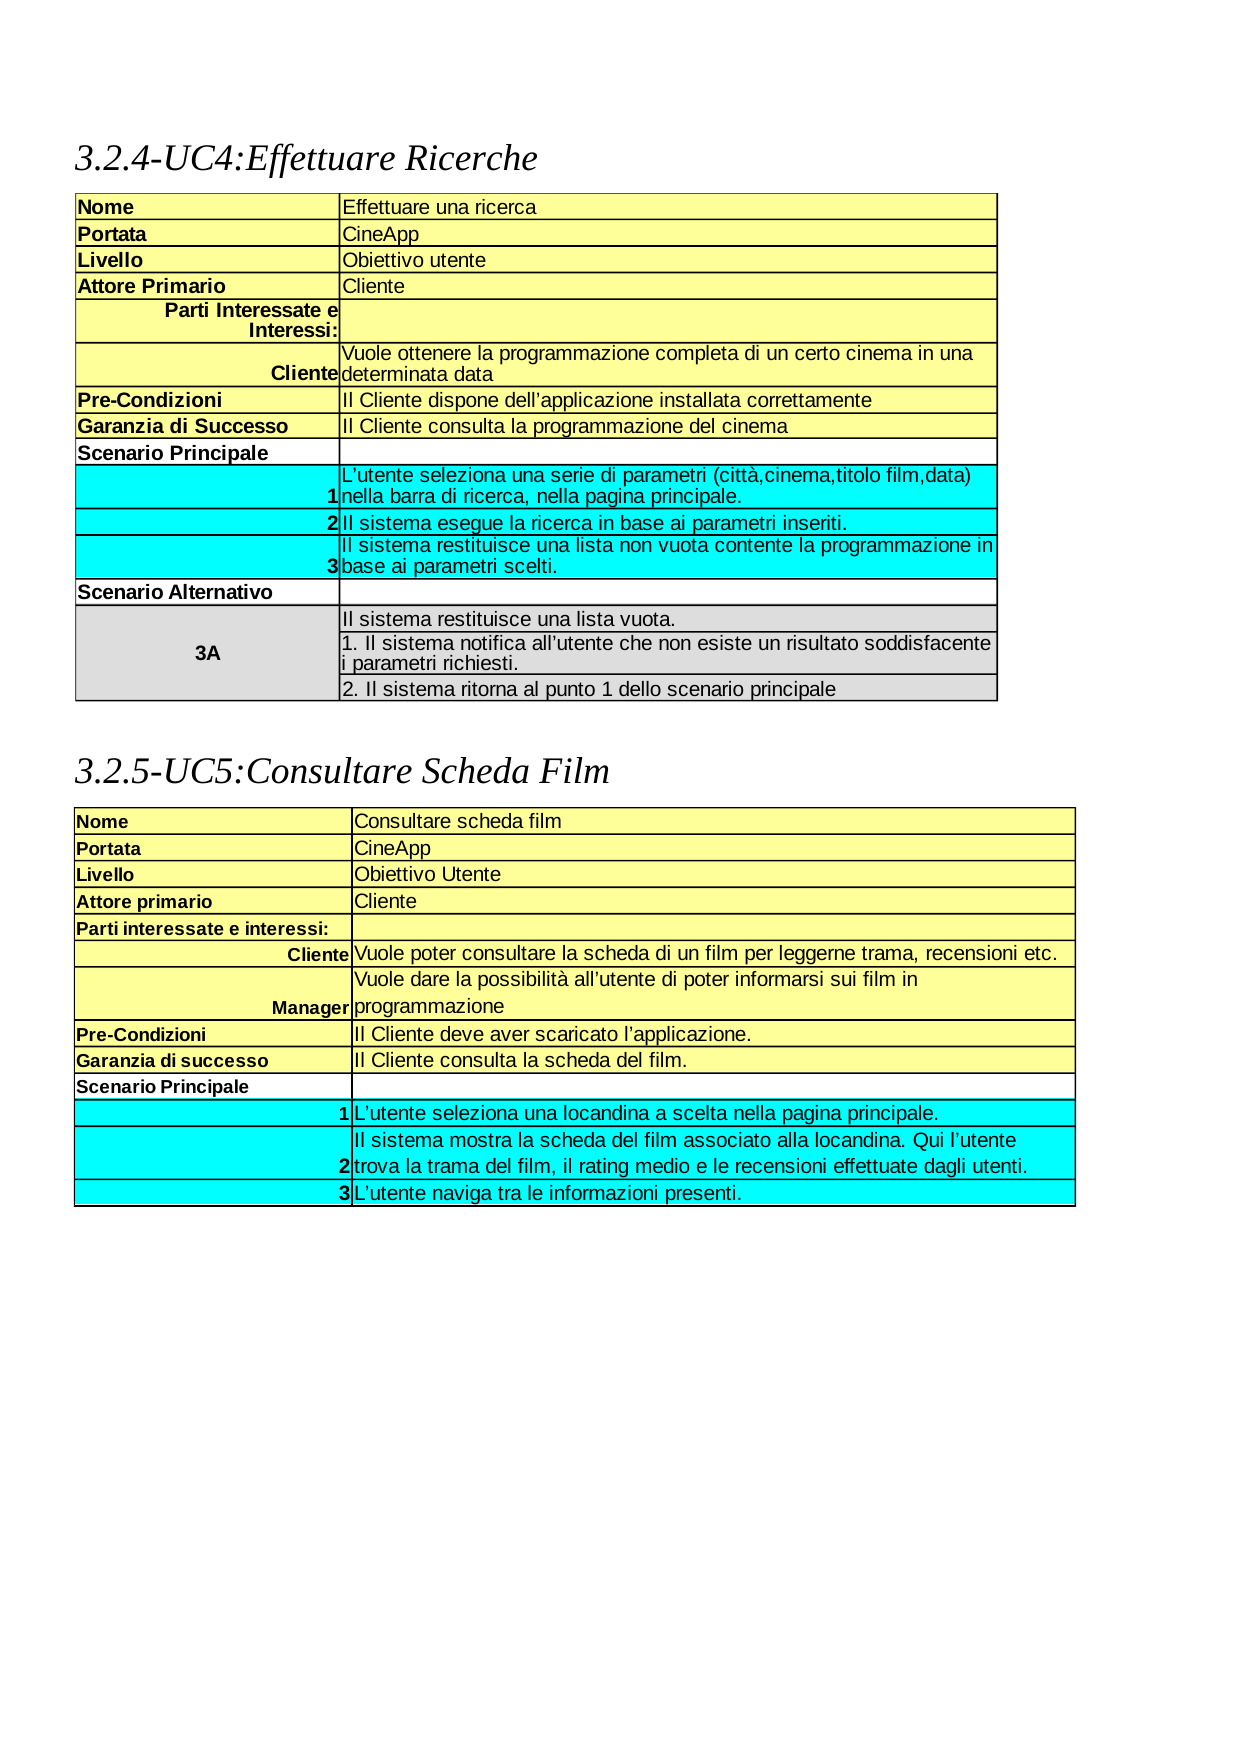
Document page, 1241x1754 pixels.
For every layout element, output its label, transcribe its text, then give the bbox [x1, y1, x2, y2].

text 3.2.4-UC4:Effettuare Ricerche [75, 136, 1165, 179]
text 3.2.5-UC5:Consultare Scheda Film [75, 748, 1165, 792]
